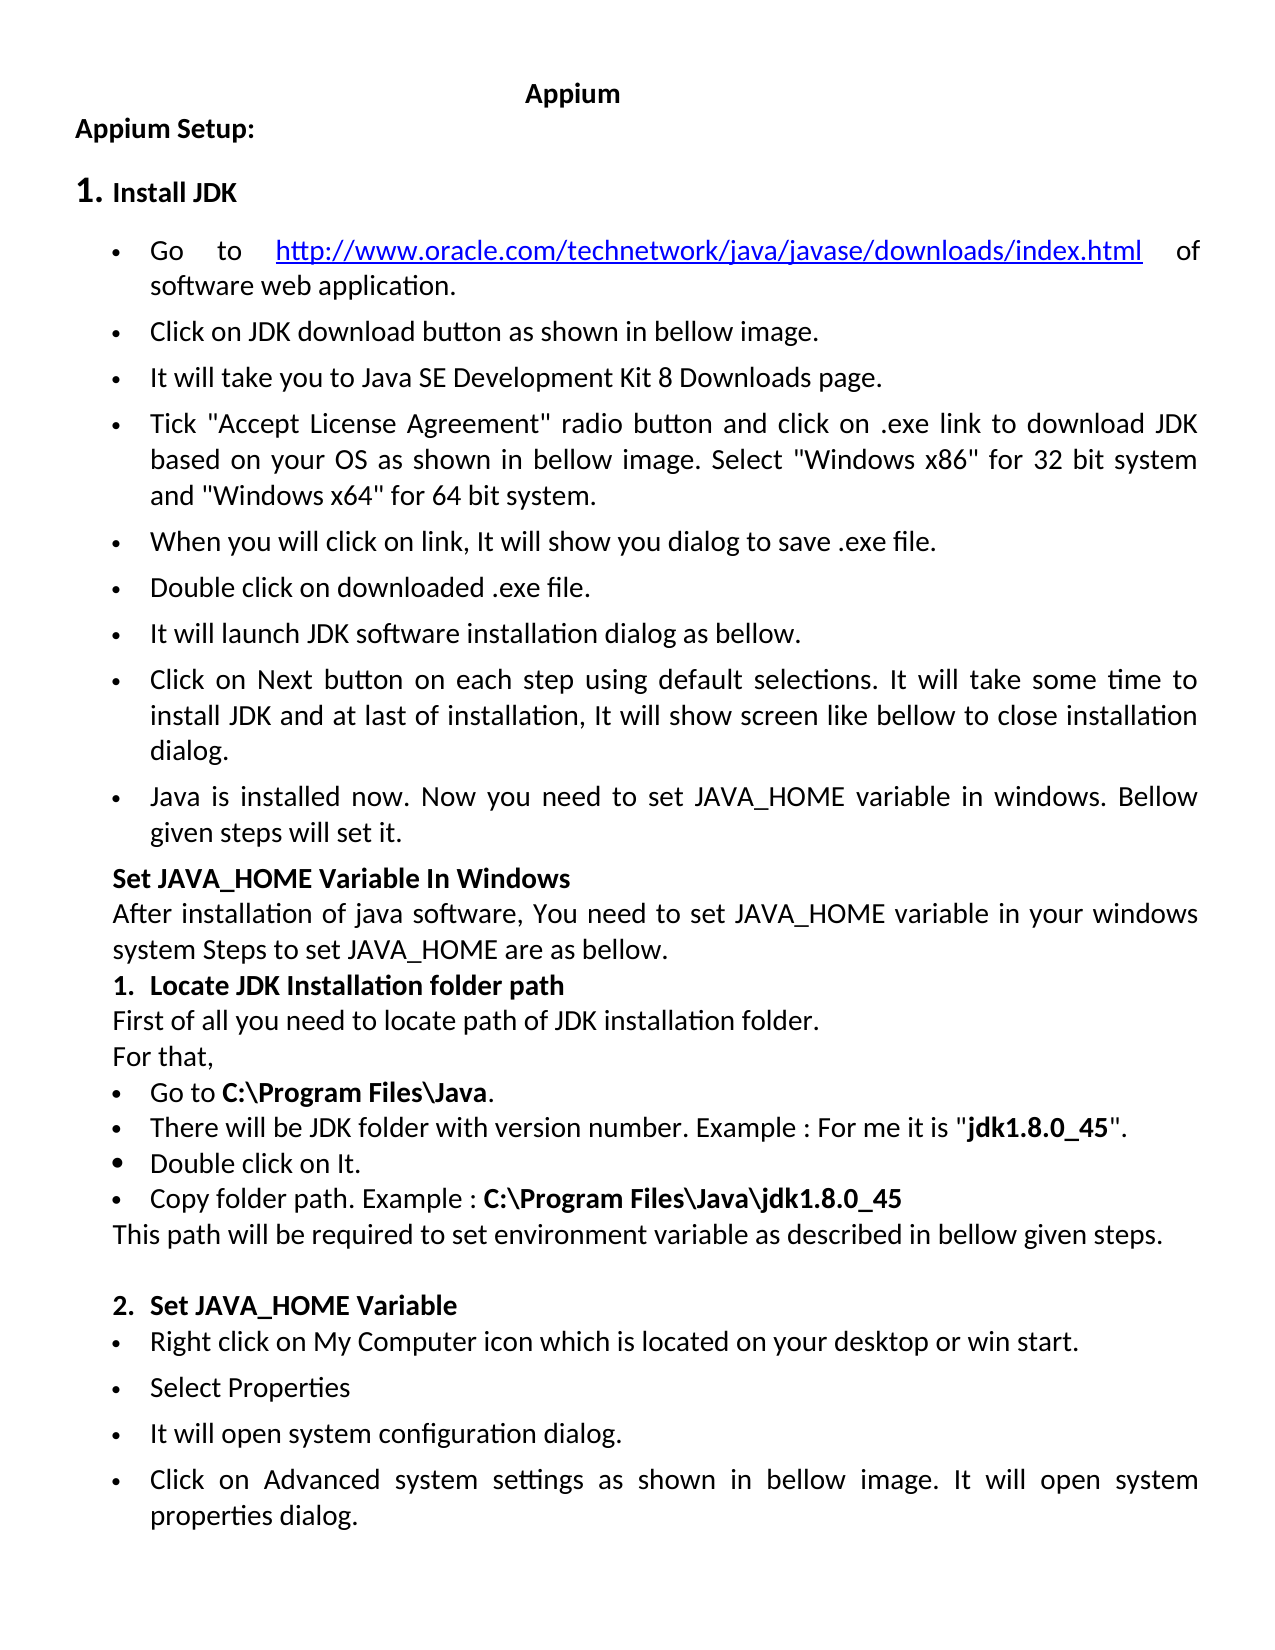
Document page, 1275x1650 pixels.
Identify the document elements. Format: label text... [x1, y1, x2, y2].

text Appium Setup: [75, 111, 1200, 146]
list When you will click on link, It will show you dialog to save .exe file. [112, 523, 1200, 558]
list Right click on My Computer icon which is located on your desktop or win start. [112, 1323, 1200, 1359]
list Click on JDK download button as shown in bellow image. [112, 313, 1200, 349]
text Set JAVA_HOME Variable In Windows [75, 860, 1200, 896]
list Locate JDK Installation folder path [112, 967, 1200, 1002]
text This path will be required to set environment variable as described in bellow given steps. [112, 1216, 1200, 1252]
list Select Properties [112, 1369, 1200, 1405]
list It will launch JDK software installation dialog as bellow. [112, 615, 1200, 651]
text After installation of java software, You need to set JAVA_HOME variable in your windows system Steps to set JAVA_HOME are as bellow. [112, 896, 1200, 967]
list Double click on It. [112, 1145, 1200, 1181]
list Copy folder path. Example : C:\Program Files\Java\jdk1.8.0_45 [112, 1181, 1200, 1216]
list Click on Next button on each step using default selections. It will take some time to install JDK and at last of installation, It will show screen like bellow to close installation dialog. [112, 661, 1200, 768]
list Go to http://www.oracle.com/technetwork/java/javase/downloads/index.html of software web application. [112, 232, 1200, 303]
list Set JAVA_HOME Variable [112, 1287, 1200, 1323]
text First of all you need to locate path of JDK installation folder. [75, 1002, 1200, 1038]
list Tick "Accept License Agreement" radio button and click on .exe link to download JDK based on your OS as shown in bellow image. Select "Windows x86" for 32 bit system and "Windows x64" for 64 bit system. [112, 406, 1200, 512]
list Double click on downloaded .exe file. [112, 569, 1200, 604]
list Java is installed now. Now you need to set JAVA_HOME variable in windows. Bellow given steps will set it. [112, 778, 1200, 849]
list Click on Advanced system settings as shown in bellow image. It will open system properties dialog. [112, 1461, 1200, 1532]
list Go to C:\Program Files\Java. [112, 1074, 1200, 1109]
list Install JDK [75, 166, 1200, 212]
list It will take you to Java SE Development Kit 8 Downloads page. [112, 359, 1200, 395]
text Appium [450, 75, 1200, 111]
list It will open system configuration dialog. [112, 1415, 1200, 1451]
text For that, [75, 1038, 1200, 1074]
list There will be JDK folder with version number. Example : For me it is "jdk1.8.0_45". [112, 1109, 1200, 1145]
